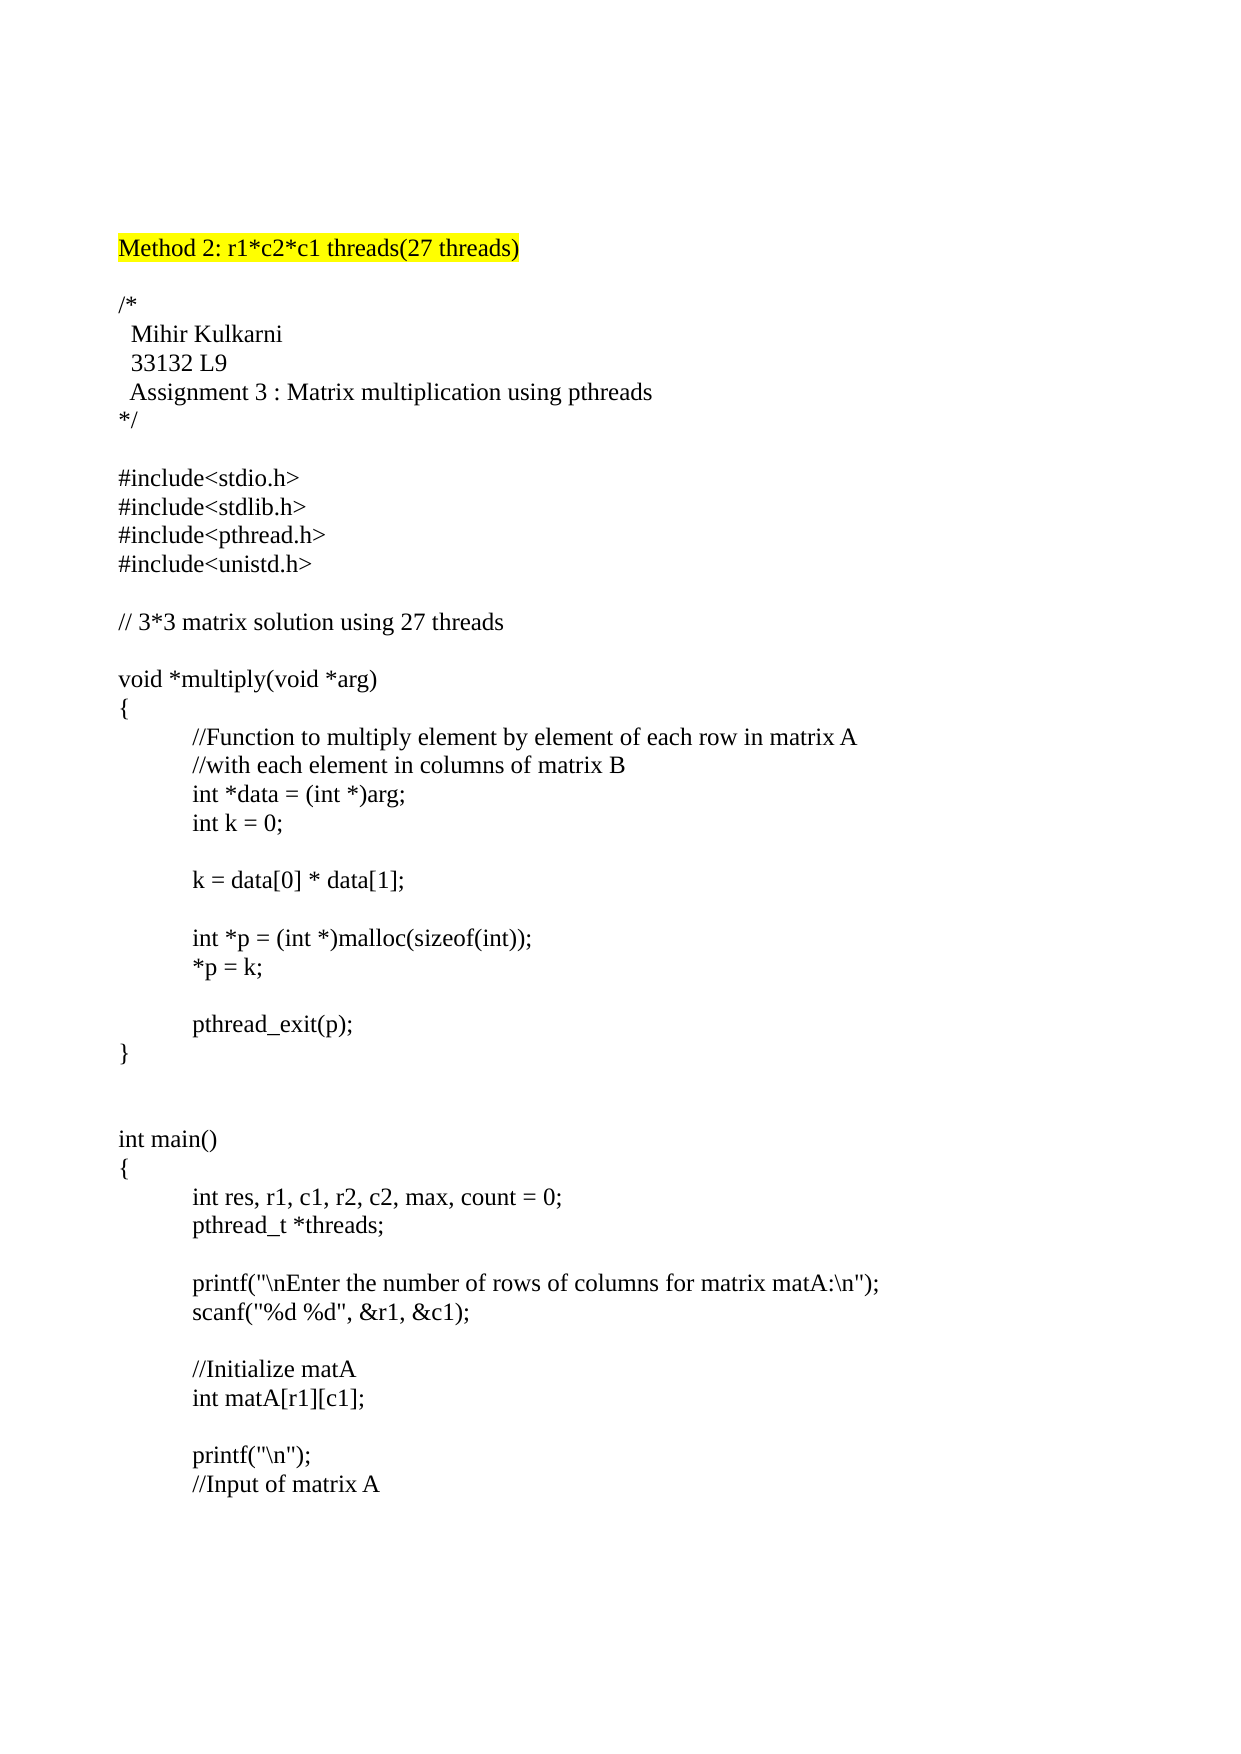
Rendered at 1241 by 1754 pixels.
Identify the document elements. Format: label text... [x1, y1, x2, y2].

text //Input of matrix A [118, 1469, 1122, 1498]
text pthread_exit(p); [118, 1009, 1122, 1038]
text *p = k; [118, 952, 1122, 981]
text pthread_t *threads; [118, 1211, 1122, 1239]
text scanf("%d %d", &r1, &c1); [118, 1297, 1122, 1326]
text 33132 L9 [118, 348, 1122, 377]
text #include<stdlib.h> [118, 492, 1122, 521]
text // 3*3 matrix solution using 27 threads [118, 607, 1122, 636]
text //Function to multiply element by element of each row in matrix A [118, 722, 1122, 751]
text Assignment 3 : Matrix multiplication using pthreads [118, 377, 1122, 406]
text Mihir Kulkarni [118, 319, 1122, 348]
text int *data = (int *)arg; [118, 779, 1122, 808]
text Method 2: r1*c2*c1 threads(27 threads) [118, 233, 1122, 262]
text } [118, 1038, 1122, 1067]
text int matA[r1][c1]; [118, 1383, 1122, 1412]
text //with each element in columns of matrix B [118, 751, 1122, 779]
text printf("\n"); [118, 1441, 1122, 1469]
text { [118, 693, 1122, 722]
text int main() [118, 1124, 1122, 1153]
text /* [118, 291, 1122, 319]
text #include<unistd.h> [118, 549, 1122, 578]
text k = data[0] * data[1]; [118, 866, 1122, 894]
text */ [118, 406, 1122, 434]
text //Initialize matA [118, 1354, 1122, 1383]
text void *multiply(void *arg) [118, 664, 1122, 693]
text #include<pthread.h> [118, 521, 1122, 549]
text printf("\nEnter the number of rows of columns for matrix matA:\n"); [118, 1268, 1122, 1297]
text #include<stdio.h> [118, 463, 1122, 492]
text int *p = (int *)malloc(sizeof(int)); [118, 923, 1122, 952]
text int res, r1, c1, r2, c2, max, count = 0; [118, 1182, 1122, 1211]
text { [118, 1153, 1122, 1182]
text int k = 0; [118, 808, 1122, 837]
